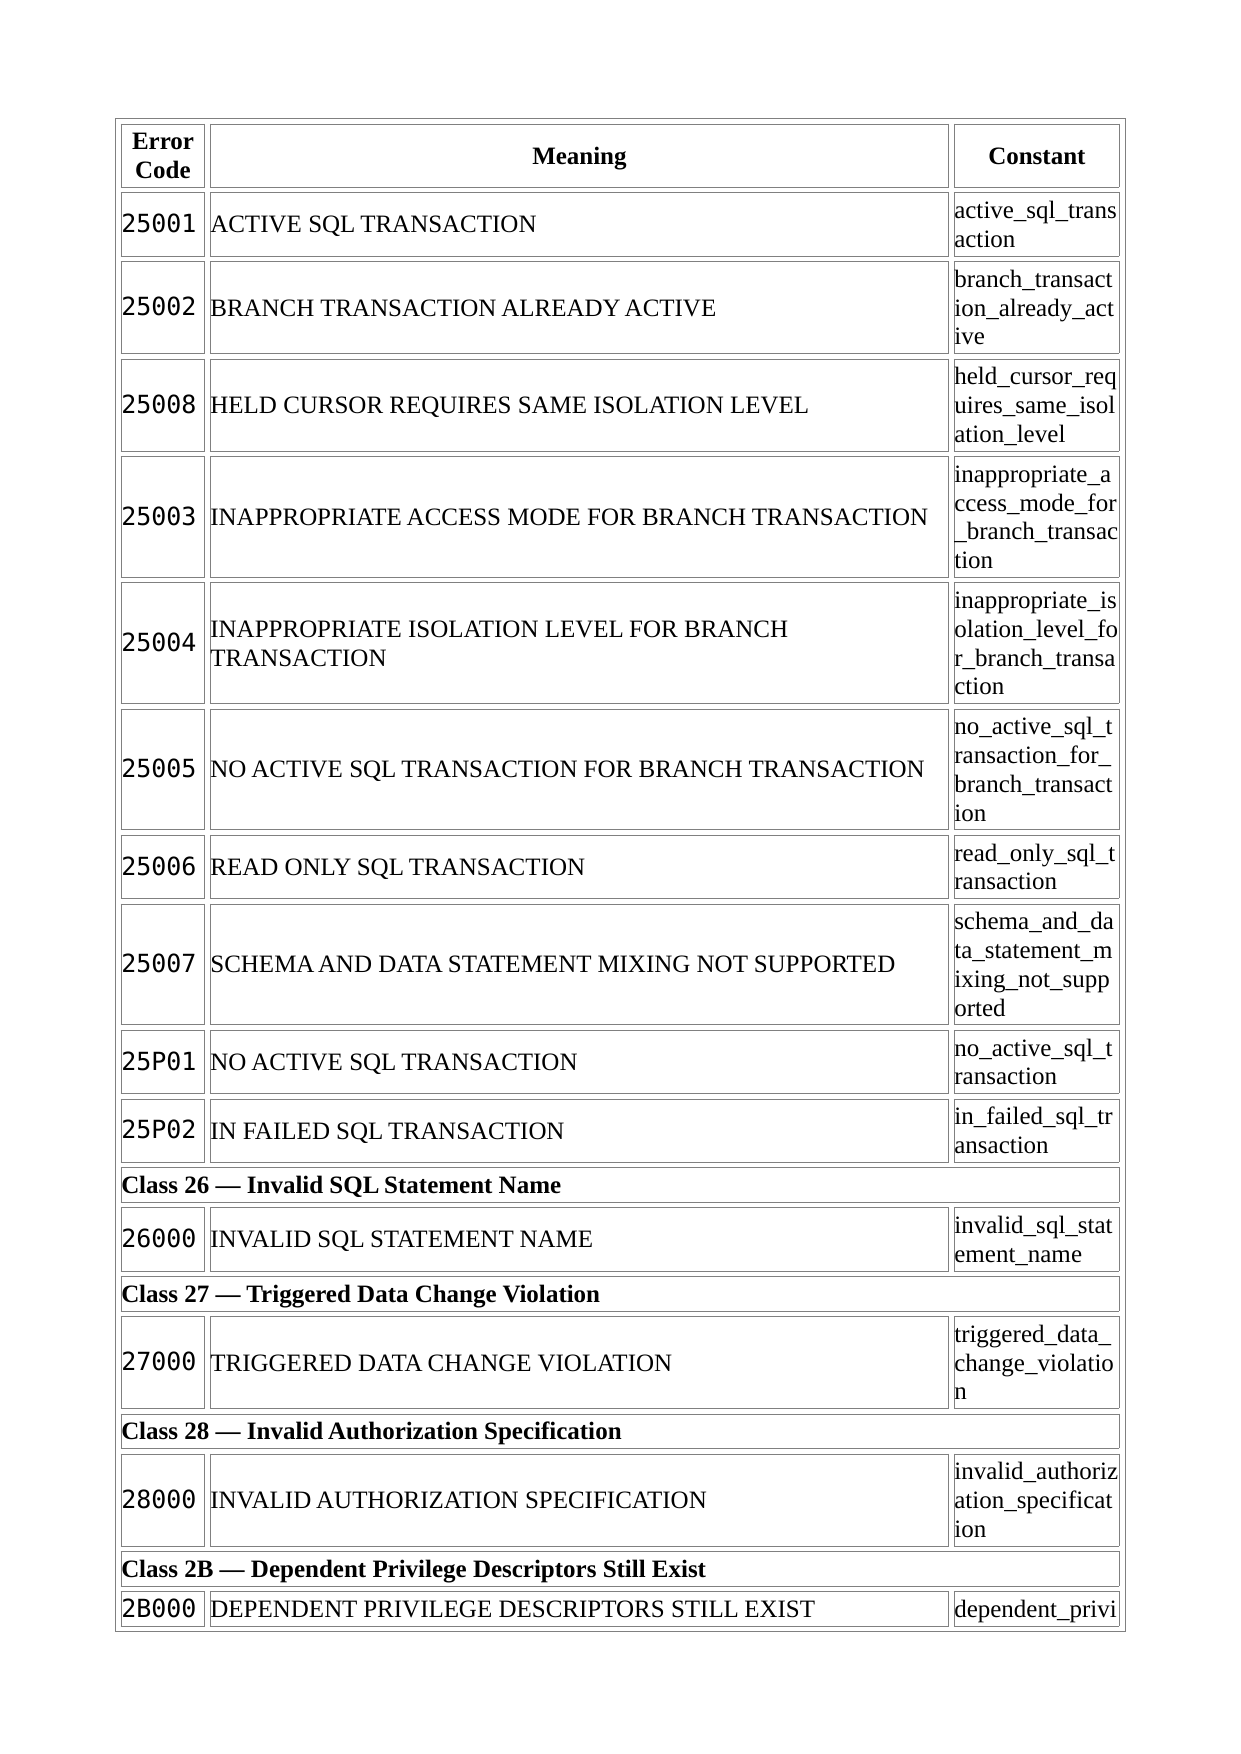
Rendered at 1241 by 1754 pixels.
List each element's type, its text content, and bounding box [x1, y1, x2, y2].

table_cell dependent_privi [951, 1586, 1122, 1626]
table_cell 25003 [118, 451, 207, 577]
table_cell read_only_sql_transaction [951, 829, 1122, 898]
table_cell INVALID AUTHORIZATION SPECIFICATION [207, 1449, 951, 1546]
table_cell 25002 [118, 256, 207, 353]
table_cell 25004 [118, 577, 207, 703]
table_cell no_active_sql_transaction_for_branch_transaction [951, 703, 1122, 829]
table_cell inappropriate_isolation_level_for_branch_transaction [951, 577, 1122, 703]
table_cell 25008 [118, 353, 207, 451]
table_cell 25001 [118, 187, 207, 256]
table_cell Class 28 — Invalid Authorization Specification [118, 1408, 1122, 1448]
table_cell INAPPROPRIATE ACCESS MODE FOR BRANCH TRANSACTION [207, 451, 951, 577]
table_cell invalid_authorization_specification [951, 1448, 1122, 1546]
table_cell branch_transaction_already_active [951, 256, 1122, 353]
table_cell 25006 [118, 829, 207, 898]
table_cell inappropriate_access_mode_for_branch_transaction [951, 451, 1122, 577]
table_cell 25005 [118, 703, 207, 829]
table_cell ACTIVE SQL TRANSACTION [207, 187, 951, 256]
table_cell BRANCH TRANSACTION ALREADY ACTIVE [207, 256, 951, 353]
table_cell READ ONLY SQL TRANSACTION [207, 829, 951, 898]
table_cell held_cursor_requires_same_isolation_level [951, 353, 1122, 451]
table_cell no_active_sql_transaction [951, 1024, 1122, 1093]
table_cell invalid_sql_statement_name [951, 1202, 1122, 1271]
table_cell active_sql_transaction [951, 187, 1122, 256]
table_cell Class 27 — Triggered Data Change Violation [118, 1271, 1122, 1311]
table_cell 25007 [118, 898, 207, 1024]
table_header Constant [951, 119, 1122, 187]
table_cell 25P02 [118, 1093, 207, 1162]
table_cell DEPENDENT PRIVILEGE DESCRIPTORS STILL EXIST [207, 1587, 951, 1626]
table_cell 2B000 [118, 1586, 207, 1626]
table_cell 28000 [118, 1448, 207, 1546]
table_cell 27000 [118, 1311, 207, 1408]
table_cell in_failed_sql_transaction [951, 1093, 1122, 1162]
table_cell HELD CURSOR REQUIRES SAME ISOLATION LEVEL [207, 353, 951, 451]
table_cell INAPPROPRIATE ISOLATION LEVEL FOR BRANCH TRANSACTION [207, 577, 951, 703]
table_cell NO ACTIVE SQL TRANSACTION FOR BRANCH TRANSACTION [207, 703, 951, 829]
table_cell 25P01 [118, 1024, 207, 1093]
table_cell TRIGGERED DATA CHANGE VIOLATION [207, 1312, 951, 1408]
table_cell NO ACTIVE SQL TRANSACTION [207, 1024, 951, 1093]
table_cell SCHEMA AND DATA STATEMENT MIXING NOT SUPPORTED [207, 898, 951, 1024]
table_cell INVALID SQL STATEMENT NAME [207, 1203, 951, 1271]
table_cell IN FAILED SQL TRANSACTION [207, 1093, 951, 1162]
table_cell schema_and_data_statement_mixing_not_supported [951, 898, 1122, 1024]
table_cell triggered_data_change_violation [951, 1311, 1122, 1408]
table_cell Class 2B — Dependent Privilege Descriptors Still Exist [118, 1546, 1122, 1586]
table_header Meaning [207, 119, 951, 187]
table_cell 26000 [118, 1202, 207, 1271]
table_cell Class 26 — Invalid SQL Statement Name [118, 1162, 1122, 1202]
table_header Error Code [118, 119, 207, 187]
